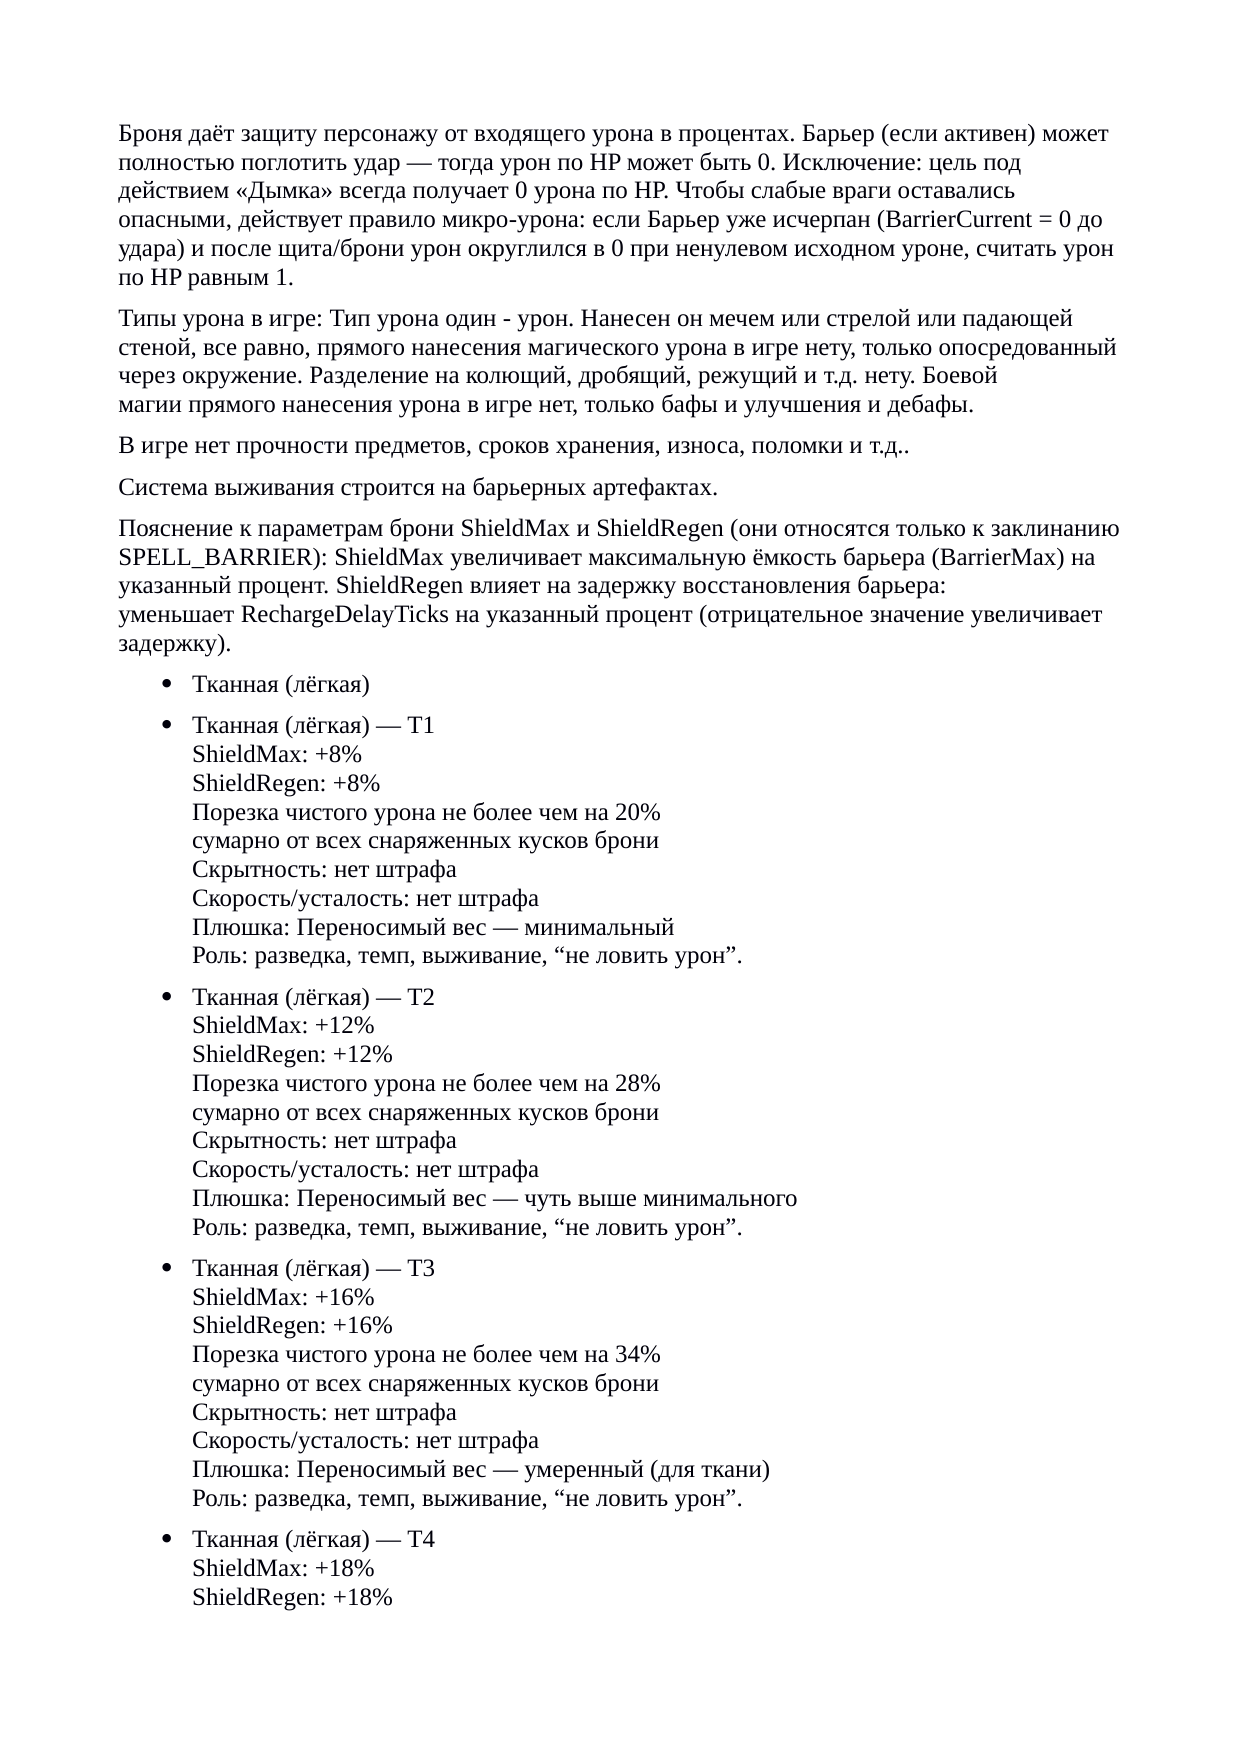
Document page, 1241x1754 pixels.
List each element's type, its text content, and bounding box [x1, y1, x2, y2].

text Типы урона в игре: Тип урона один - урон. Нанесен он мечем или стрелой или падающей стеной, все равно, прямого нанесения магического урона в игре нету, только опосредованный через окружение. Разделение на колющий, дробящий, режущий и т.д. нету. Боевой магии прямого нанесения урона в игре нет, только бафы и улучшения и дебафы. [118, 303, 1122, 418]
text В игре нет прочности предметов, сроков хранения, износа, поломки и т.д.. [118, 431, 1122, 459]
text Система выживания строится на барьерных артефактах. [118, 472, 1122, 501]
list Тканная (лёгкая) [162, 669, 1122, 698]
text Броня даёт защиту персонажу от входящего урона в процентах. Барьер (если активен) может полностью поглотить удар — тогда урон по HP может быть 0. Исключение: цель под действием «Дымка» всегда получает 0 урона по HP. Чтобы слабые враги оставались опасными, действует правило микро‑урона: если Барьер уже исчерпан (BarrierCurrent = 0 до удара) и после щита/брони урон округлился в 0 при ненулевом исходном уроне, считать урон по HP равным 1. [118, 118, 1122, 291]
list Тканная (лёгкая) — Т2 ShieldMax: +12% ShieldRegen: +12% Порезка чистого урона не более чем на 28% сумарно от всех снаряженных кусков брони Скрытность: нет штрафа Скорость/усталость: нет штрафа Плюшка: Переносимый вес — чуть выше минимального Роль: разведка, темп, выживание, “не ловить урон”. [162, 982, 1122, 1241]
text Пояснение к параметрам брони ShieldMax и ShieldRegen (они относятся только к заклинанию SPELL_BARRIER): ShieldMax увеличивает максимальную ёмкость барьера (BarrierMax) на указанный процент. ShieldRegen влияет на задержку восстановления барьера: уменьшает RechargeDelayTicks на указанный процент (отрицательное значение увеличивает задержку). [118, 513, 1122, 657]
list Тканная (лёгкая) — Т1 ShieldMax: +8% ShieldRegen: +8% Порезка чистого урона не более чем на 20% сумарно от всех снаряженных кусков брони Скрытность: нет штрафа Скорость/усталость: нет штрафа Плюшка: Переносимый вес — минимальный Роль: разведка, темп, выживание, “не ловить урон”. [162, 711, 1122, 969]
list Тканная (лёгкая) — Т4 ShieldMax: +18% ShieldRegen: +18% [162, 1524, 1122, 1611]
list Тканная (лёгкая) — Т3 ShieldMax: +16% ShieldRegen: +16% Порезка чистого урона не более чем на 34% сумарно от всех снаряженных кусков брони Скрытность: нет штрафа Скорость/усталость: нет штрафа Плюшка: Переносимый вес — умеренный (для ткани) Роль: разведка, темп, выживание, “не ловить урон”. [162, 1253, 1122, 1512]
